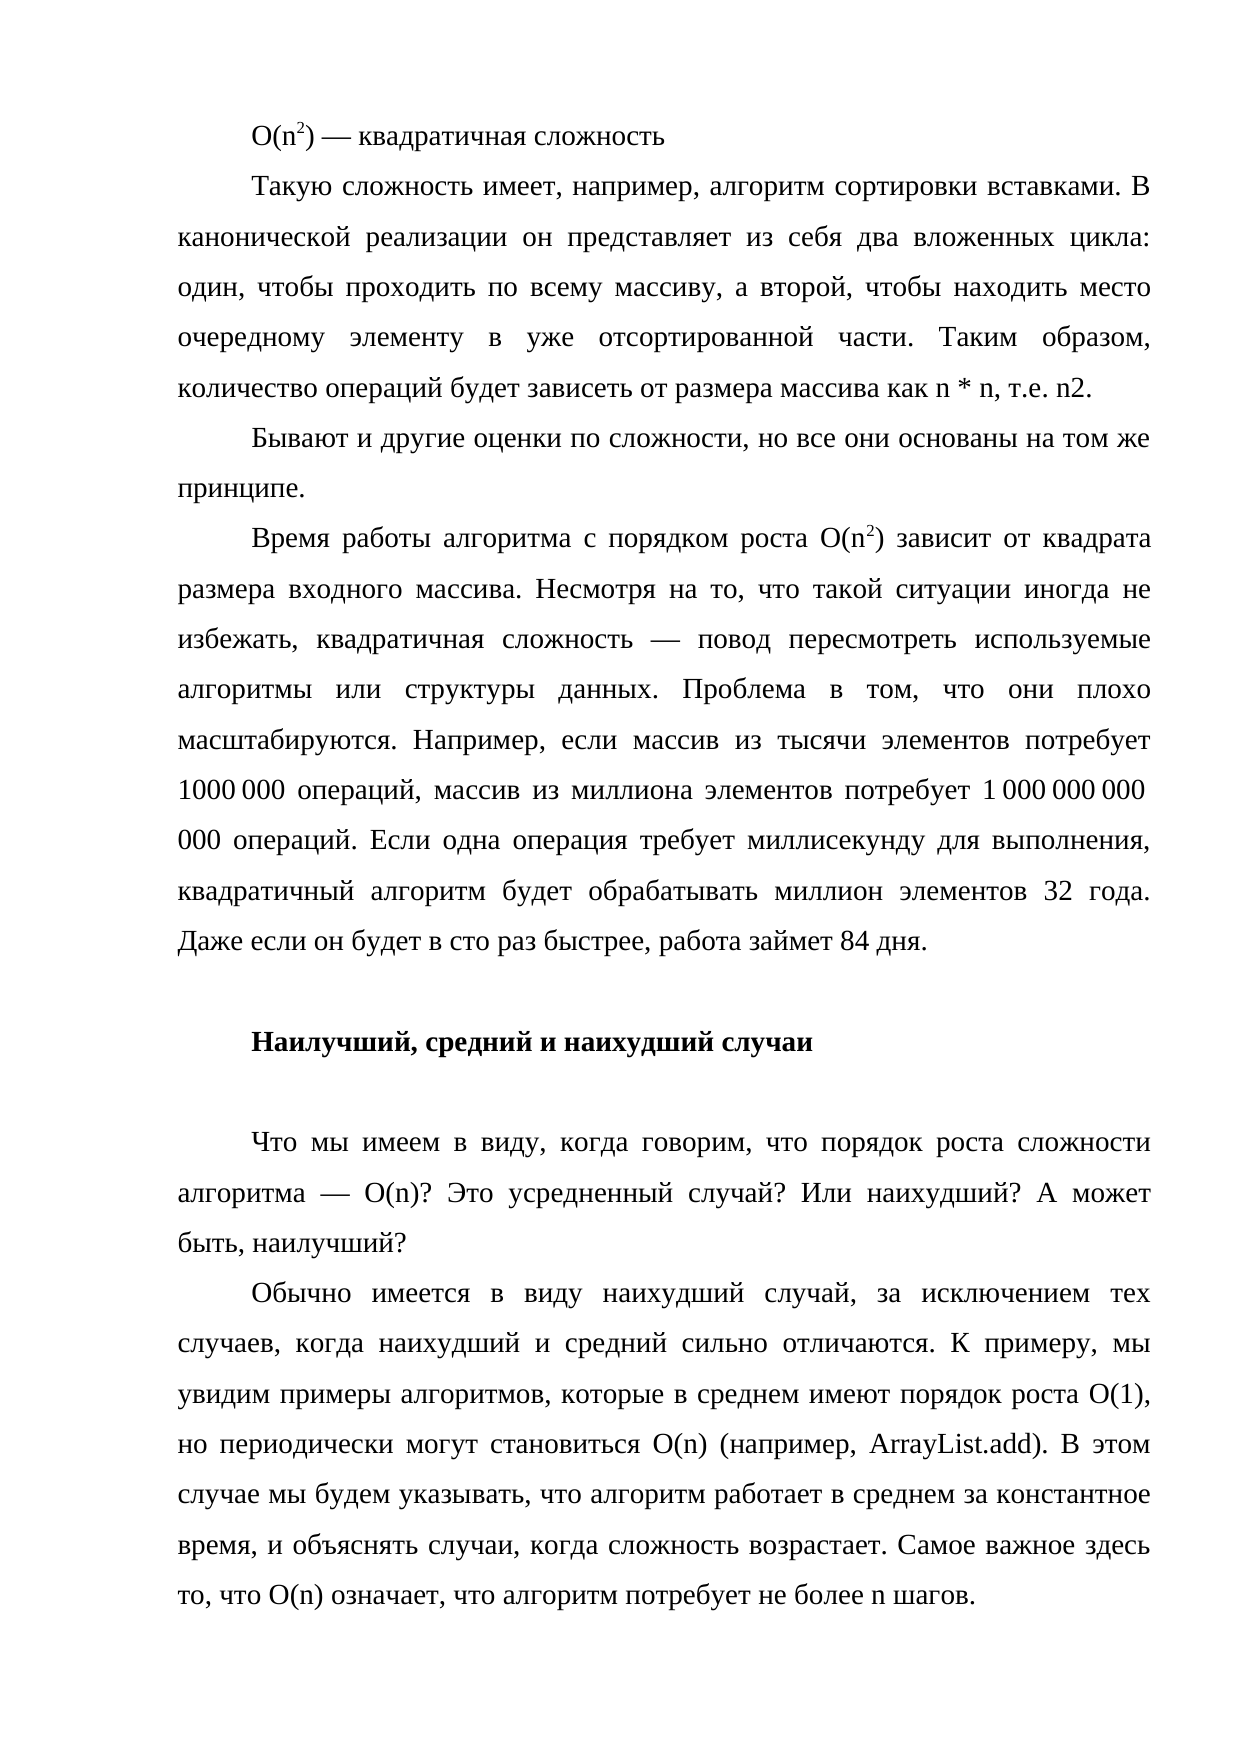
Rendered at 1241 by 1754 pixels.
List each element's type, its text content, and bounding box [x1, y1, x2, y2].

text Время работы алгоритма с порядком роста O(n2) зависит от квадрата размера входного массива. Несмотря на то, что такой ситуации иногда не избежать, квадратичная сложность — повод пересмотреть используемые алгоритмы или структуры данных. Проблема в том, что они плохо масштабируются. Например, если массив из тысячи элементов потребует 1000 000 операций, массив из миллиона элементов потребует 1 000 000 000 000 операций. Если одна операция требует миллисекунду для выполнения, квадратичный алгоритм будет обрабатывать миллион элементов 32 года. Даже если он будет в сто раз быстрее, работа займет 84 дня. [177, 521, 1152, 957]
text Такую сложность имеет, например, алгоритм сортировки вставками. В канонической реализации он представляет из себя два вложенных цикла: один, чтобы проходить по всему массиву, а второй, чтобы находить место очередному элементу в уже отсортированной части. Таким образом, количество операций будет зависеть от размера массива как n * n, т.е. n2. [177, 168, 1152, 403]
text Обычно имеется в виду наихудший случай, за исключением тех случаев, когда наихудший и средний сильно отличаются. К примеру, мы увидим примеры алгоритмов, которые в среднем имеют порядок роста O(1), но периодически могут становиться O(n) (например, ArrayList.add). В этом случае мы будем указывать, что алгоритм работает в среднем за константное время, и объяснять случаи, когда сложность возрастает. Самое важное здесь то, что O(n) означает, что алгоритм потребует не более n шагов. [177, 1275, 1152, 1611]
subtitle Наилучший, средний и наихудший случаи [177, 1024, 1152, 1057]
text Что мы имеем в виду, когда говорим, что порядок роста сложности алгоритма — O(n)? Это усредненный случай? Или наихудший? А может быть, наилучший? [177, 1124, 1152, 1258]
text Бывают и другие оценки по сложности, но все они основаны на том же принципе. [177, 420, 1152, 504]
text O(n2) — квадратичная сложность [177, 118, 1152, 152]
